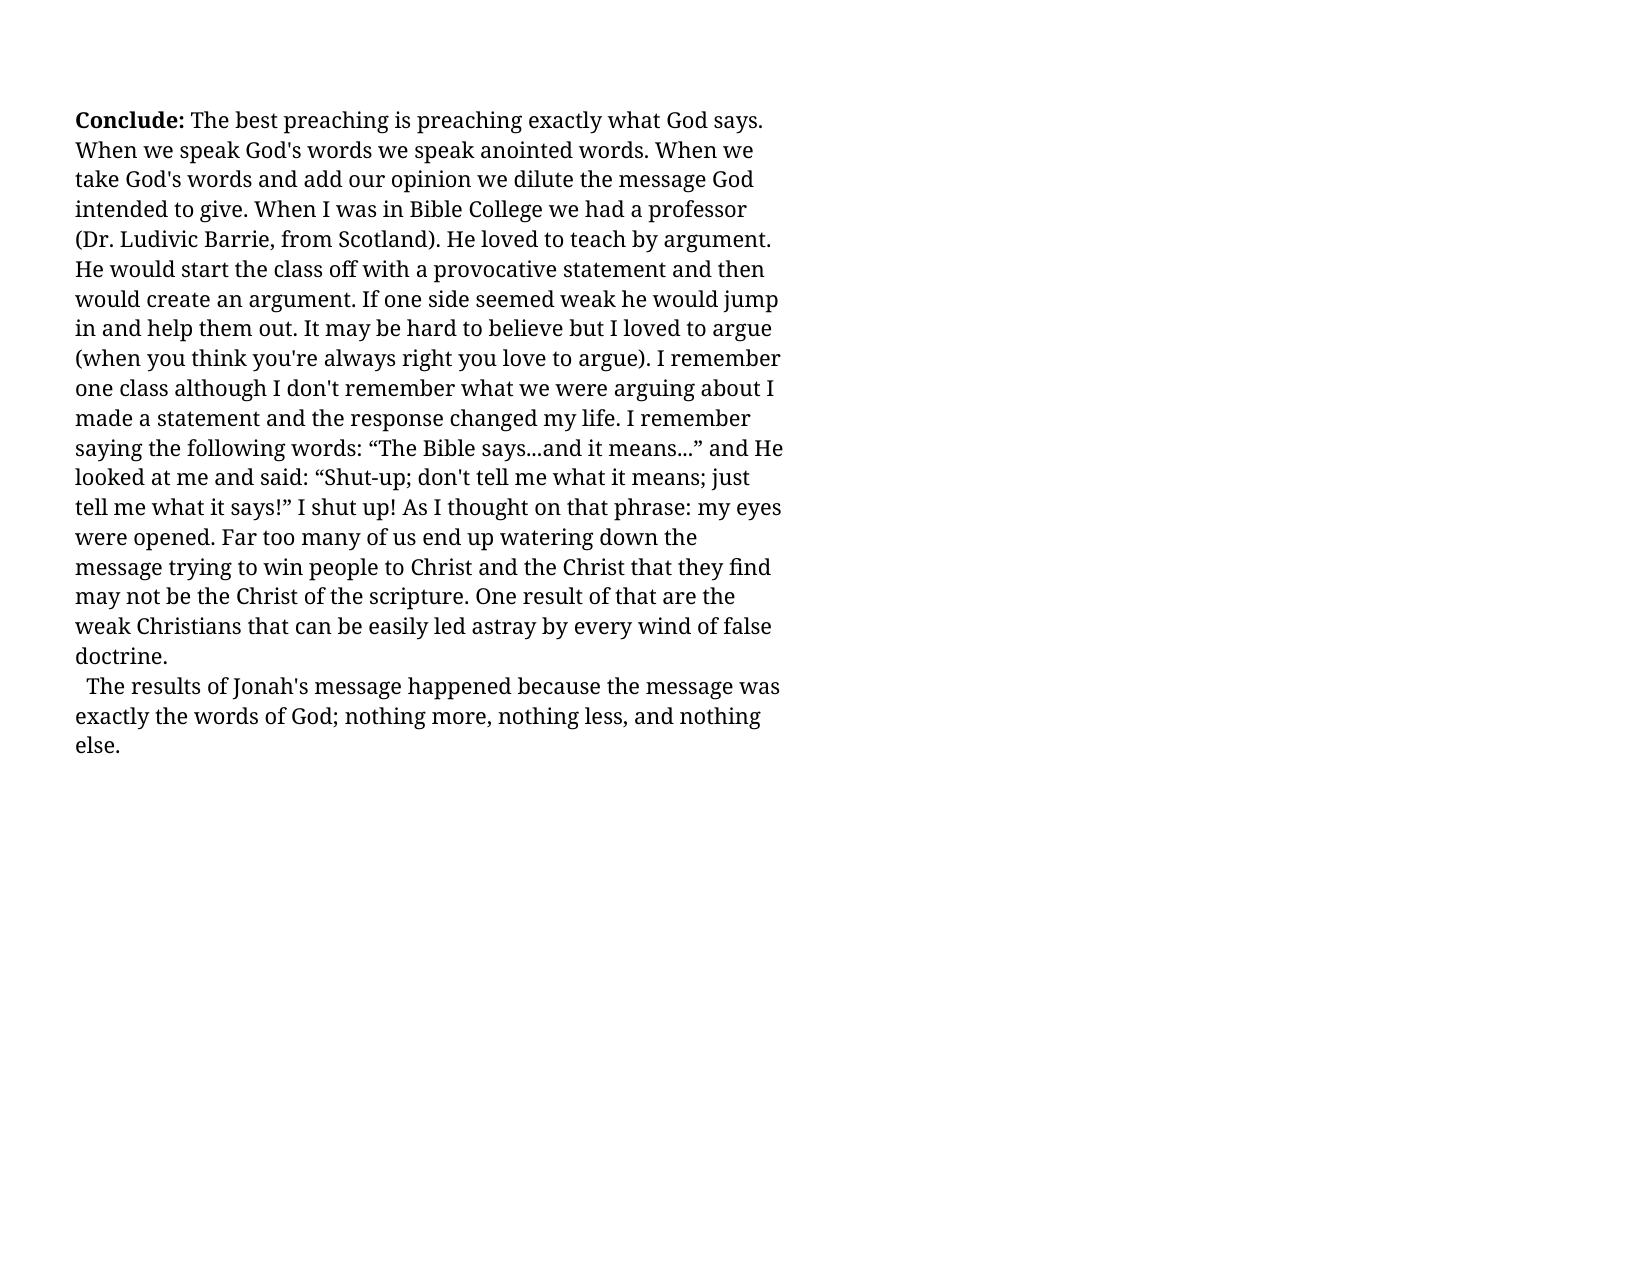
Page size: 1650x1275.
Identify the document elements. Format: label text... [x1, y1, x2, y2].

subtitle Conclude: The best preaching is preaching exactly what God says. When we speak God's words we speak anointed words. When we take God's words and add our opinion we dilute the message God intended to give. When I was in Bible College we had a professor (Dr. Ludivic Barrie, from Scotland). He loved to teach by argument. He would start the class off with a provocative statement and then would create an argument. If one side seemed weak he would jump in and help them out. It may be hard to believe but I loved to argue (when you think you're always right you love to argue). I remember one class although I don't remember what we were arguing about I made a statement and the response changed my life. I remember saying the following words: “The Bible says...and it means...” and He looked at me and said: “Shut-up; don't tell me what it means; just tell me what it says!” I shut up! As I thought on that phrase: my eyes were opened. Far too many of us end up watering down the message trying to win people to Christ and the Christ that they find may not be the Christ of the scripture. One result of that are the weak Christians that can be easily led astray by every wind of false doctrine. [75, 105, 787, 671]
subtitle The results of Jonah's message happened because the message was exactly the words of God; nothing more, nothing less, and nothing else. [75, 671, 787, 760]
